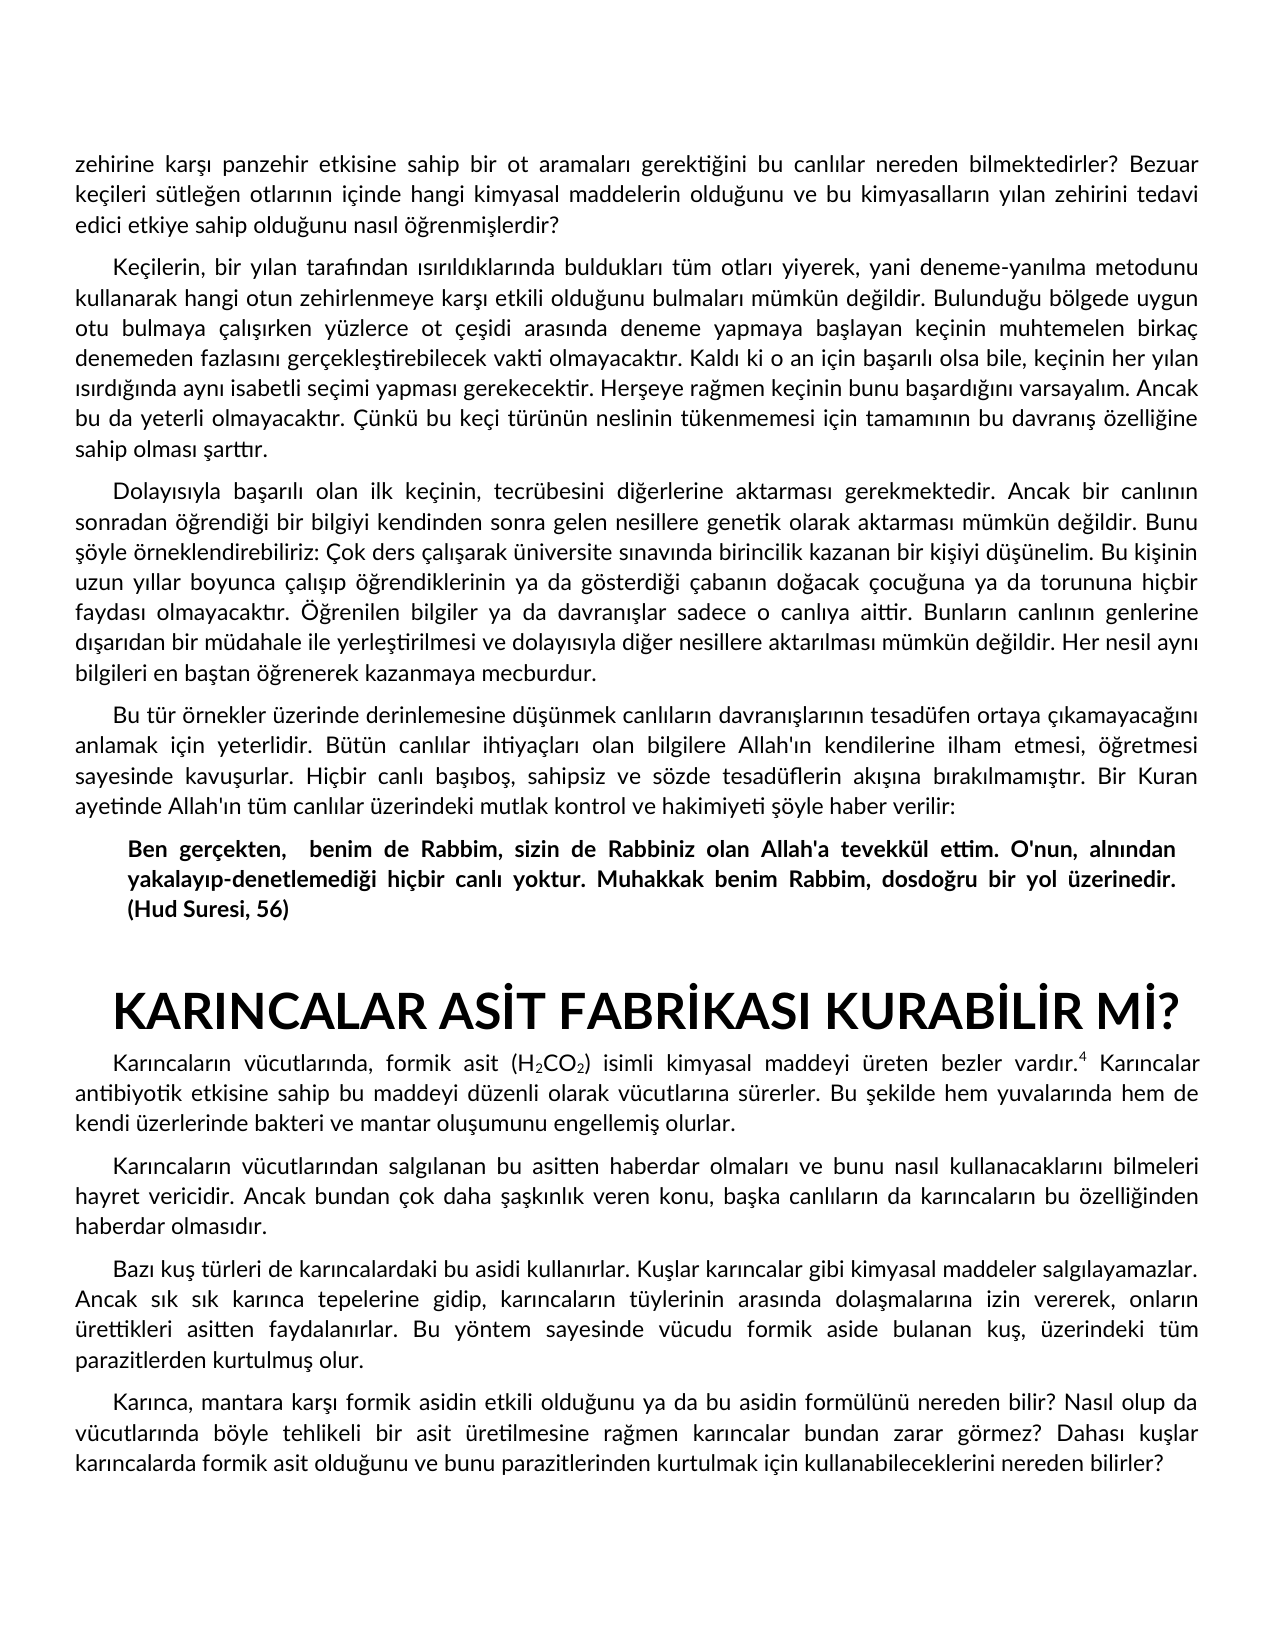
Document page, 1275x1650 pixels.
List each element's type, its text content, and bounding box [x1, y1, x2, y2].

subtitle KARINCALAR ASİT FABRİKASI KURABİLİR Mİ? [112, 980, 1200, 1040]
text Keçilerin, bir yılan tarafından ısırıldıklarında buldukları tüm otları yiyerek, yani deneme-yanılma metodunu kullanarak hangi otun zehirlenmeye karşı etkili olduğunu bulmaları mümkün değildir. Bulunduğu bölgede uygun otu bulmaya çalışırken yüzlerce ot çeşidi arasında deneme yapmaya başlayan keçinin muhtemelen birkaç denemeden fazlasını gerçekleştirebilecek vakti olmayacaktır. Kaldı ki o an için başarılı olsa bile, keçinin her yılan ısırdığında aynı isabetli seçimi yapması gerekecektir. Herşeye rağmen keçinin bunu başardığını varsayalım. Ancak bu da yeterli olmayacaktır. Çünkü bu keçi türünün neslinin tükenmemesi için tamamının bu davranış özelliğine sahip olması şarttır. [75, 253, 1200, 462]
text Bazı kuş türleri de karıncalardaki bu asidi kullanırlar. Kuşlar karıncalar gibi kimyasal maddeler salgılayamazlar. Ancak sık sık karınca tepelerine gidip, karıncaların tüylerinin arasında dolaşmalarına izin vererek, onların ürettikleri asitten faydalanırlar. Bu yöntem sayesinde vücudu formik aside bulanan kuş, üzerindeki tüm parazitlerden kurtulmuş olur. [75, 1255, 1200, 1373]
text Dolayısıyla başarılı olan ilk keçinin, tecrübesini diğerlerine aktarması gerekmektedir. Ancak bir canlının sonradan öğrendiği bir bilgiyi kendinden sonra gelen nesillere genetik olarak aktarması mümkün değildir. Bunu şöyle örneklendirebiliriz: Çok ders çalışarak üniversite sınavında birincilik kazanan bir kişiyi düşünelim. Bu kişinin uzun yıllar boyunca çalışıp öğrendiklerinin ya da gösterdiği çabanın doğacak çocuğuna ya da torununa hiçbir faydası olmayacaktır. Öğrenilen bilgiler ya da davranışlar sadece o canlıya aittir. Bunların canlının genlerine dışarıdan bir müdahale ile yerleştirilmesi ve dolayısıyla diğer nesillere aktarılması mümkün değildir. Her nesil aynı bilgileri en baştan öğrenerek kazanmaya mecburdur. [75, 477, 1200, 686]
text zehirine karşı panzehir etkisine sahip bir ot aramaları gerektiğini bu canlılar nereden bilmektedirler? Bezuar keçileri sütleğen otlarının içinde hangi kimyasal maddelerin olduğunu ve bu kimyasalların yılan zehirini tedavi edici etkiye sahip olduğunu nasıl öğrenmişlerdir? [75, 150, 1200, 238]
text Karıncaların vücutlarında, formik asit (H2CO2) isimli kimyasal maddeyi üreten bezler vardır.4 Karıncalar antibiyotik etkisine sahip bu maddeyi düzenli olarak vücutlarına sürerler. Bu şekilde hem yuvalarında hem de kendi üzerlerinde bakteri ve mantar oluşumunu engellemiş olurlar. [75, 1048, 1200, 1136]
text Karınca, mantara karşı formik asidin etkili olduğunu ya da bu asidin formülünü nereden bilir? Nasıl olup da vücutlarında böyle tehlikeli bir asit üretilmesine rağmen karıncalar bundan zarar görmez? Dahası kuşlar karıncalarda formik asit olduğunu ve bunu parazitlerinden kurtulmak için kullanabileceklerini nereden bilirler? [75, 1388, 1200, 1476]
text Bu tür örnekler üzerinde derinlemesine düşünmek canlıların davranışlarının tesadüfen ortaya çıkamayacağını anlamak için yeterlidir. Bütün canlılar ihtiyaçları olan bilgilere Allah'ın kendilerine ilham etmesi, öğretmesi sayesinde kavuşurlar. Hiçbir canlı başıboş, sahipsiz ve sözde tesadüflerin akışına bırakılmamıştır. Bir Kuran ayetinde Allah'ın tüm canlılar üzerindeki mutlak kontrol ve hakimiyeti şöyle haber verilir: [75, 701, 1200, 819]
text Ben gerçekten, benim de Rabbim, sizin de Rabbiniz olan Allah'a tevekkül ettim. O'nun, alnından yakalayıp-denetlemediği hiçbir canlı yoktur. Muhakkak benim Rabbim, dosdoğru bir yol üzerinedir. (Hud Suresi, 56) [127, 834, 1177, 922]
text Karıncaların vücutlarından salgılanan bu asitten haberdar olmaları ve bunu nasıl kullanacaklarını bilmeleri hayret vericidir. Ancak bundan çok daha şaşkınlık veren konu, başka canlıların da karıncaların bu özelliğinden haberdar olmasıdır. [75, 1152, 1200, 1239]
